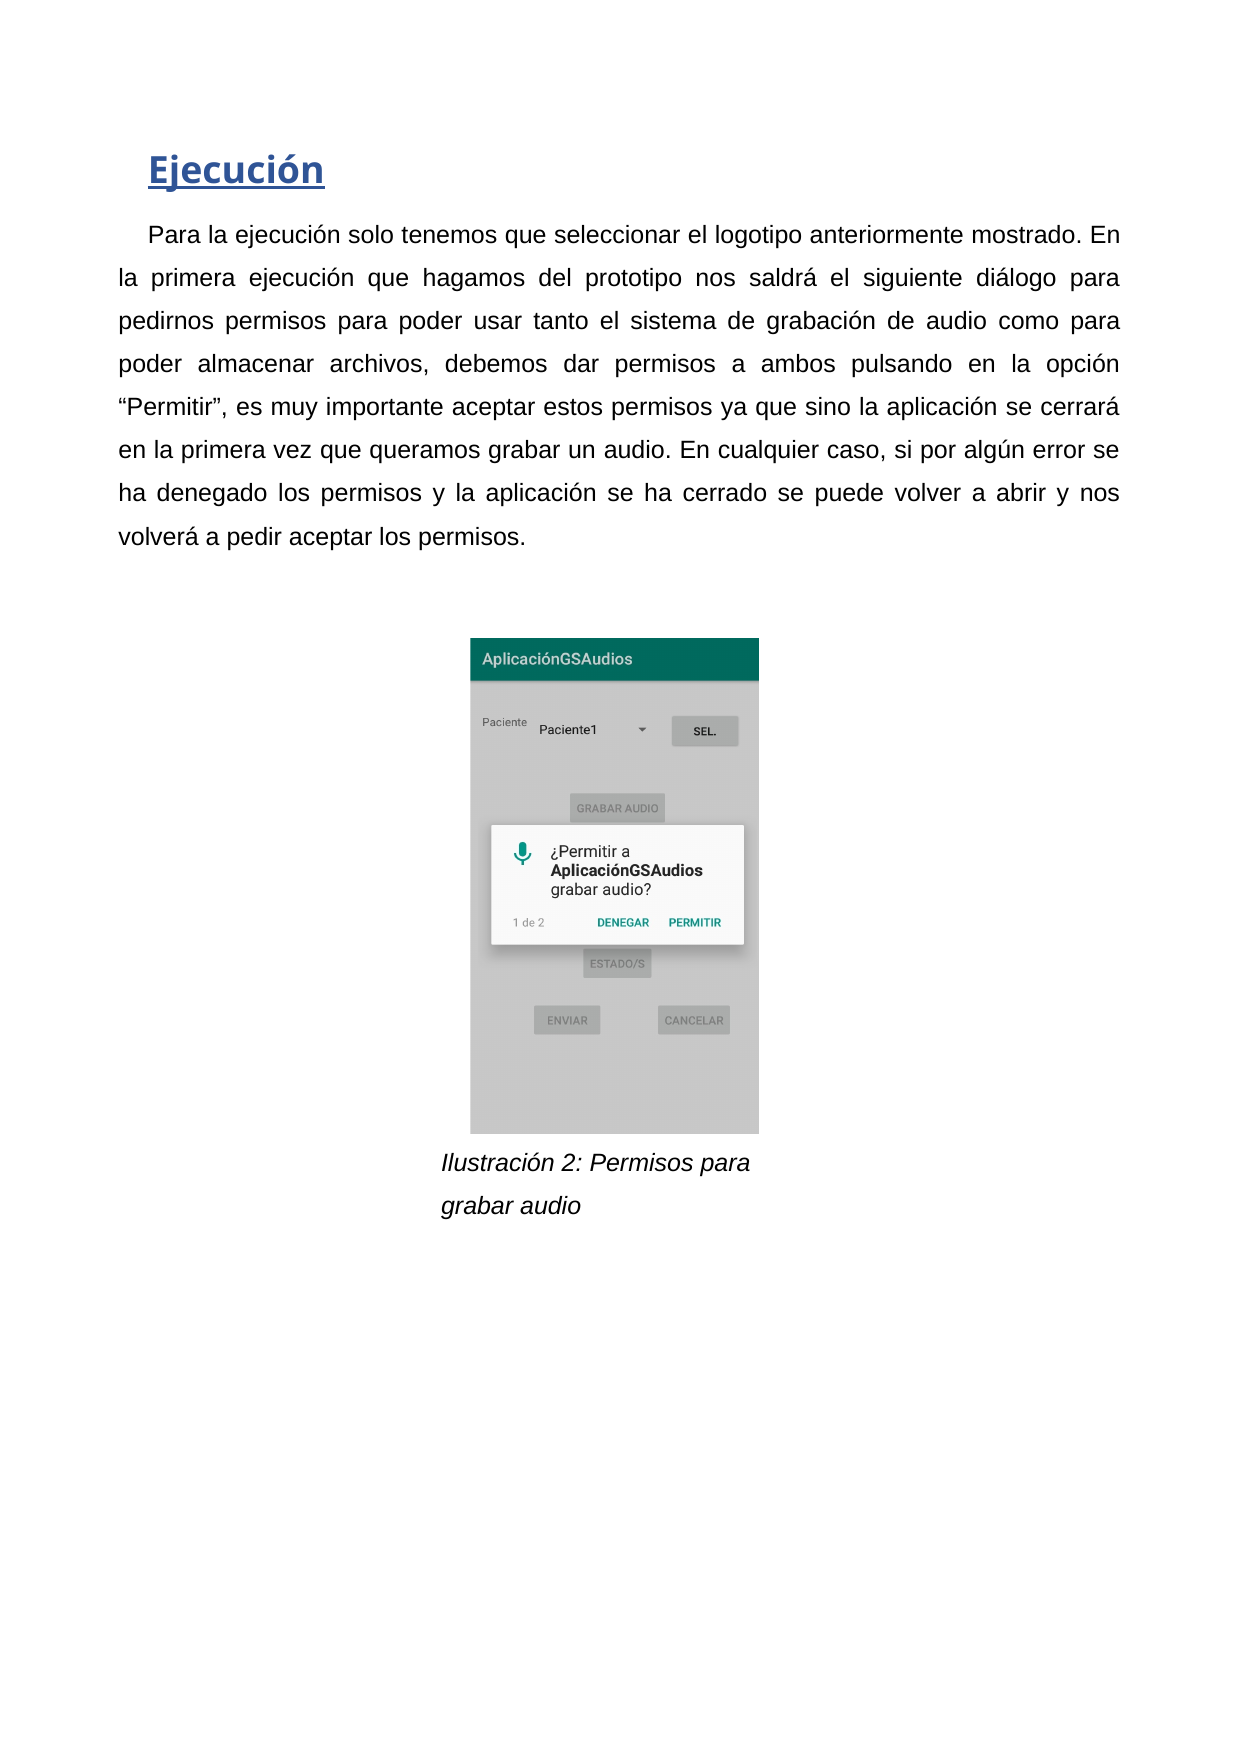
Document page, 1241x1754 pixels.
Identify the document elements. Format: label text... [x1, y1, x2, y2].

text Para la ejecución solo tenemos que seleccionar el logotipo anteriormente mostrado. En la primera ejecución que hagamos del prototipo nos saldrá el siguiente diálogo para pedirnos permisos para poder usar tanto el sistema de grabación de audio como para poder almacenar archivos, debemos dar permisos a ambos pulsando en la opción “Permitir”, es muy importante aceptar estos permisos ya que sino la aplicación se cerrará en la primera vez que queramos grabar un audio. En cualquier caso, si por algún error se ha denegado los permisos y la aplicación se ha cerrado se puede volver a abrir y nos volverá a pedir aceptar los permisos. [118, 220, 1122, 550]
text Ilustración 2: Permisos para grabar audio [441, 615, 759, 1220]
subtitle Ejecución [118, 143, 1122, 194]
